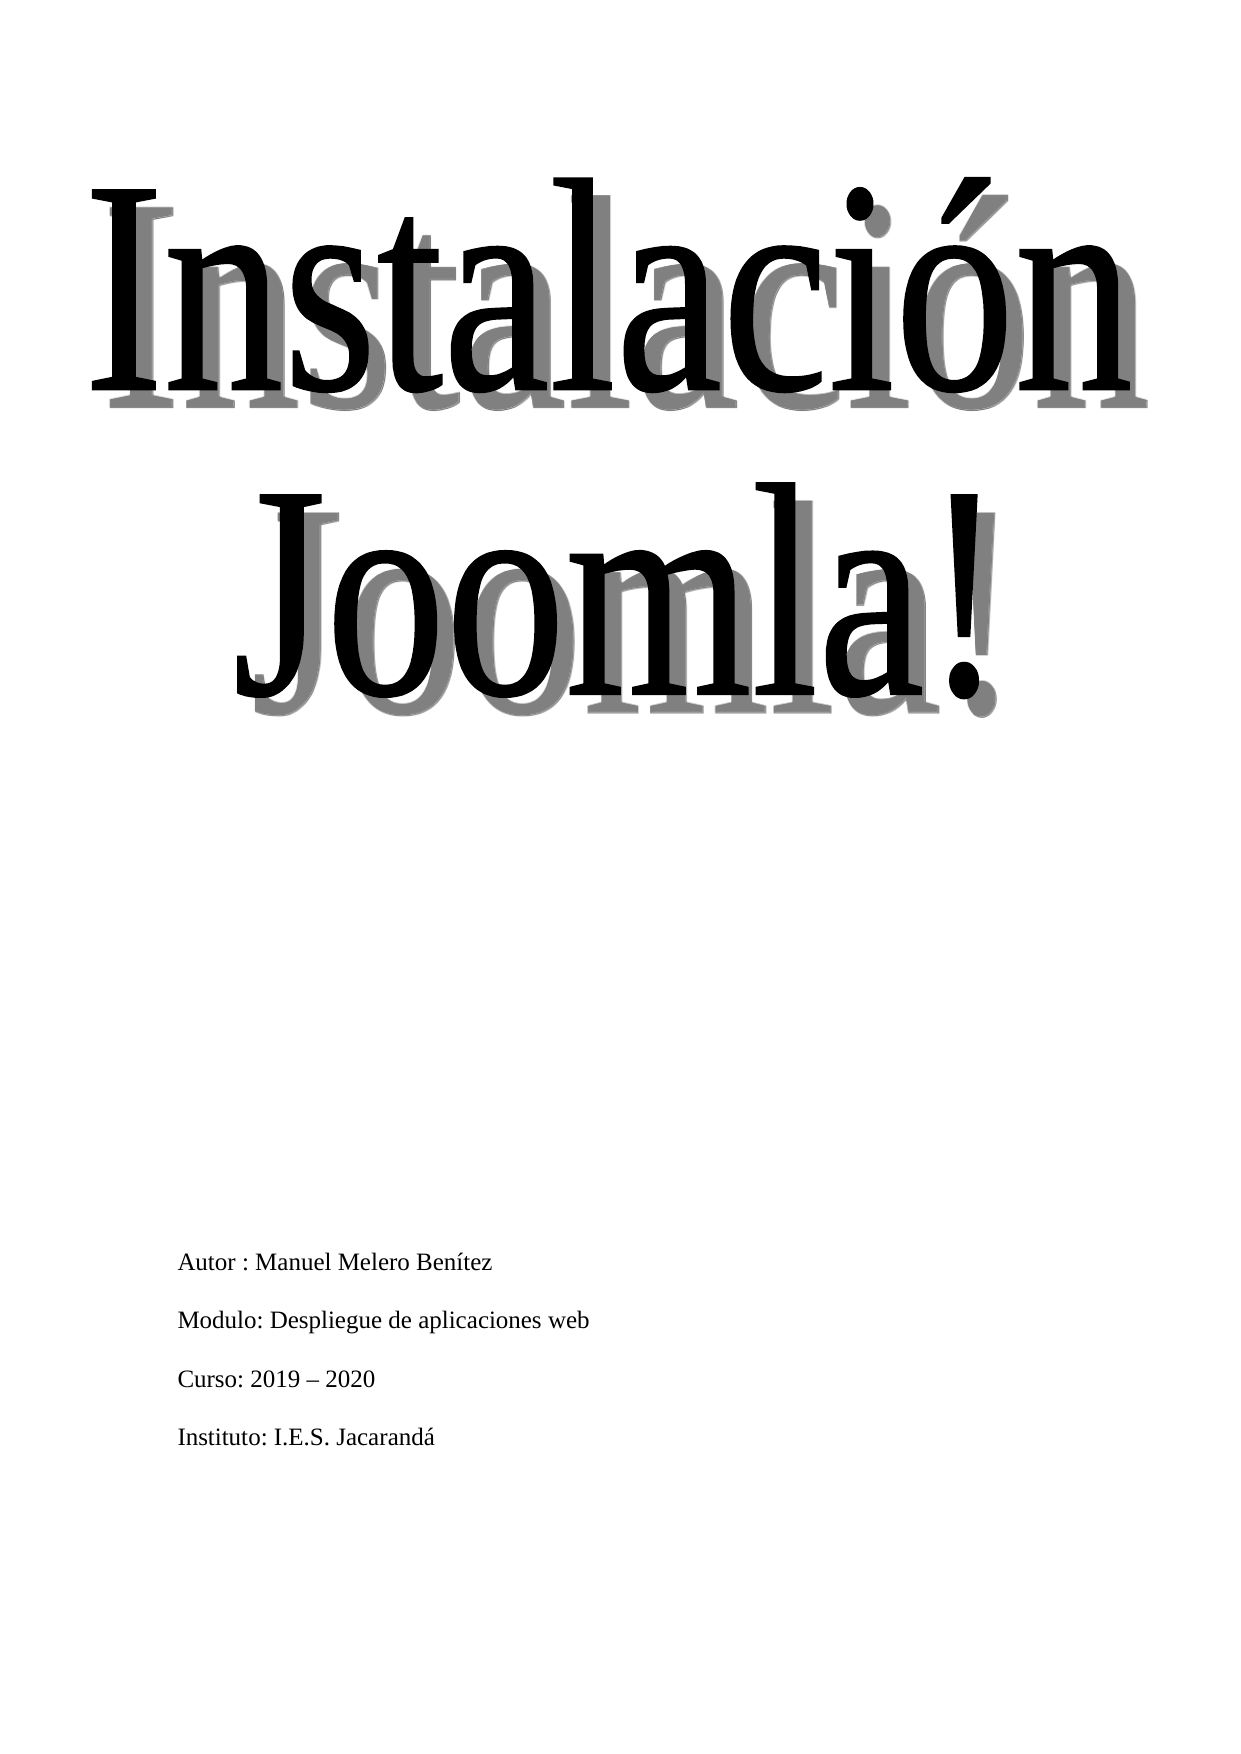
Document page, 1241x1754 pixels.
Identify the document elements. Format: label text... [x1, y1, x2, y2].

text Instituto: I.E.S. Jacarandá [177, 1422, 1063, 1451]
text Modulo: Despliegue de aplicaciones web [177, 1306, 1063, 1334]
text Autor : Manuel Melero Benítez [177, 1247, 1063, 1276]
text Curso: 2019 – 2020 [177, 1364, 1063, 1393]
